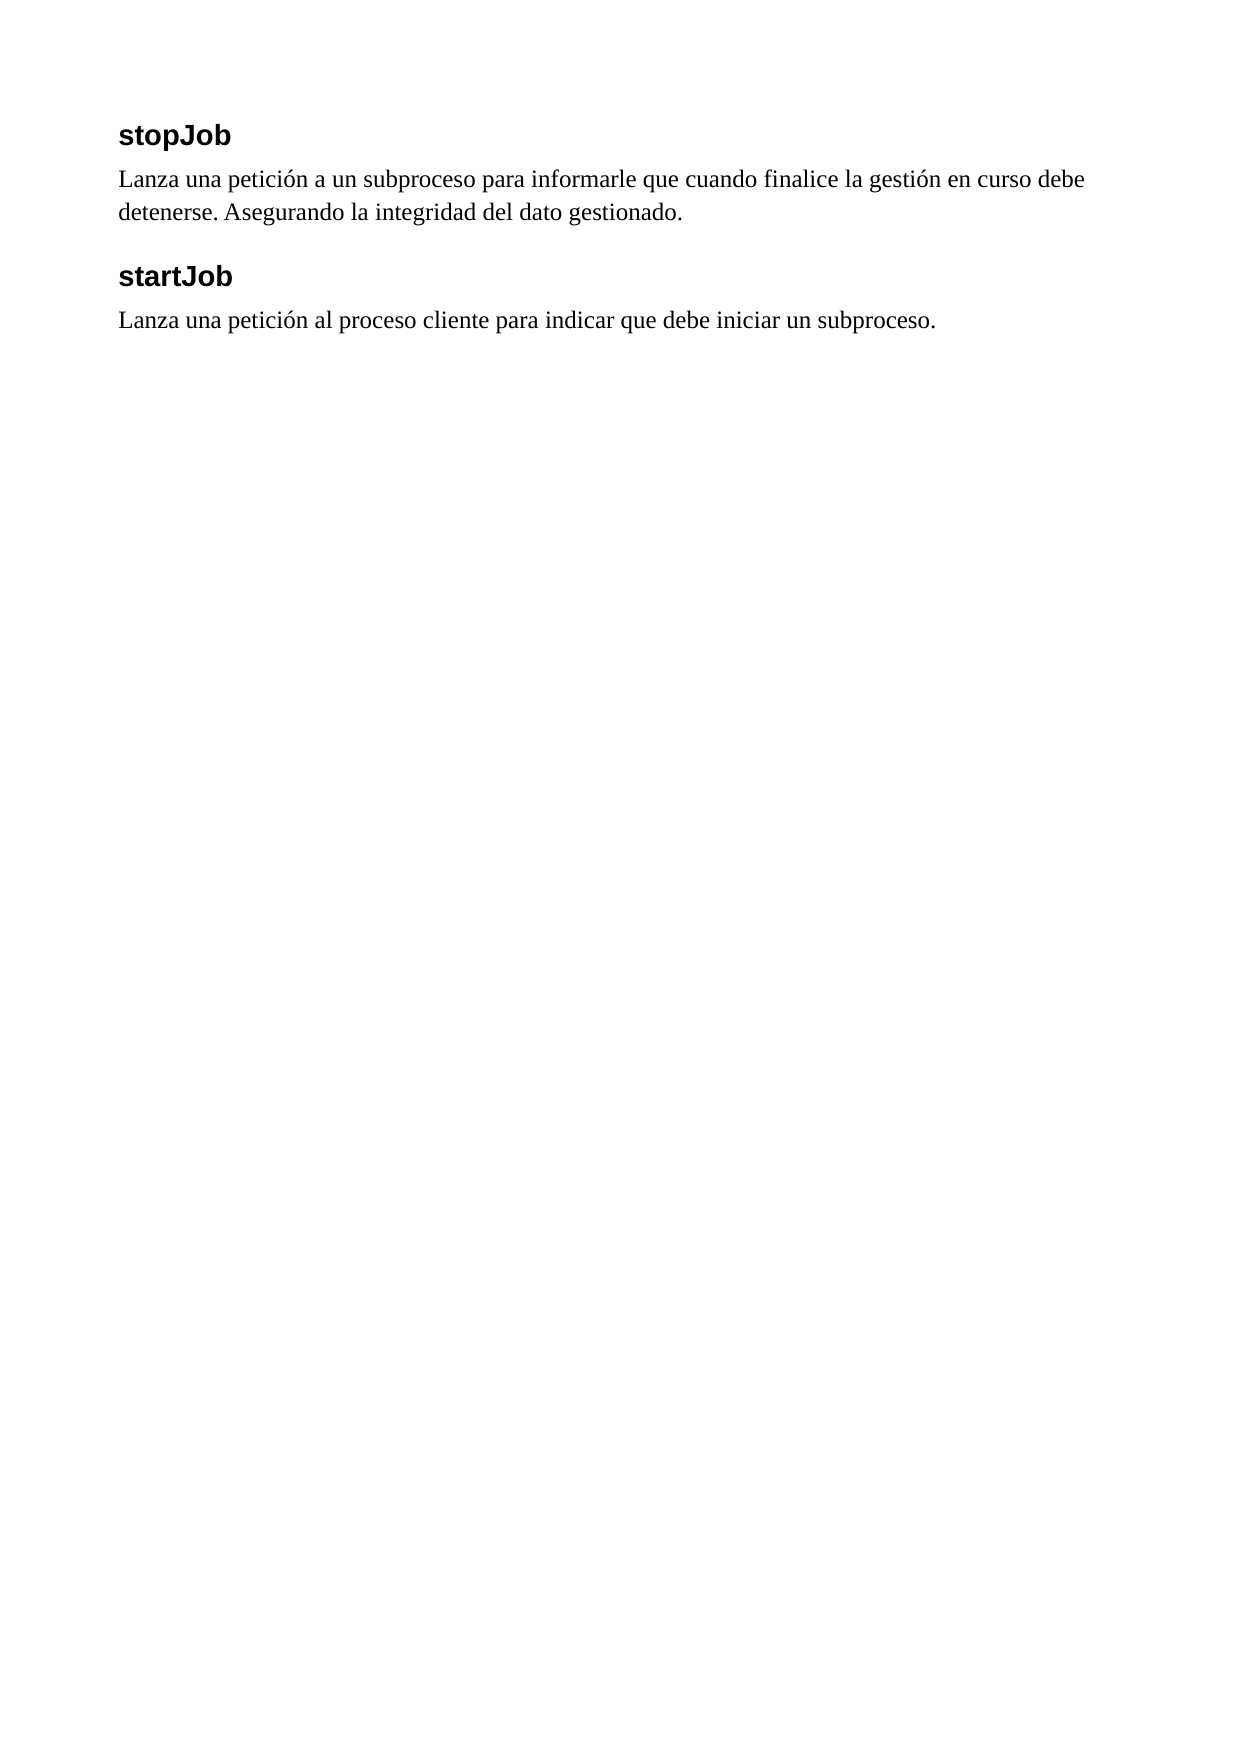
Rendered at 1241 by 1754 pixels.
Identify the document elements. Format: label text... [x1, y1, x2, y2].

text Lanza una petición a un subproceso para informarle que cuando finalice la gestión en curso debe detenerse. Asegurando la integridad del dato gestionado. [118, 164, 1122, 226]
subtitle startJob [118, 259, 1122, 293]
text Lanza una petición al proceso cliente para indicar que debe iniciar un subproceso. [118, 305, 1122, 334]
subtitle stopJob [118, 118, 1122, 152]
